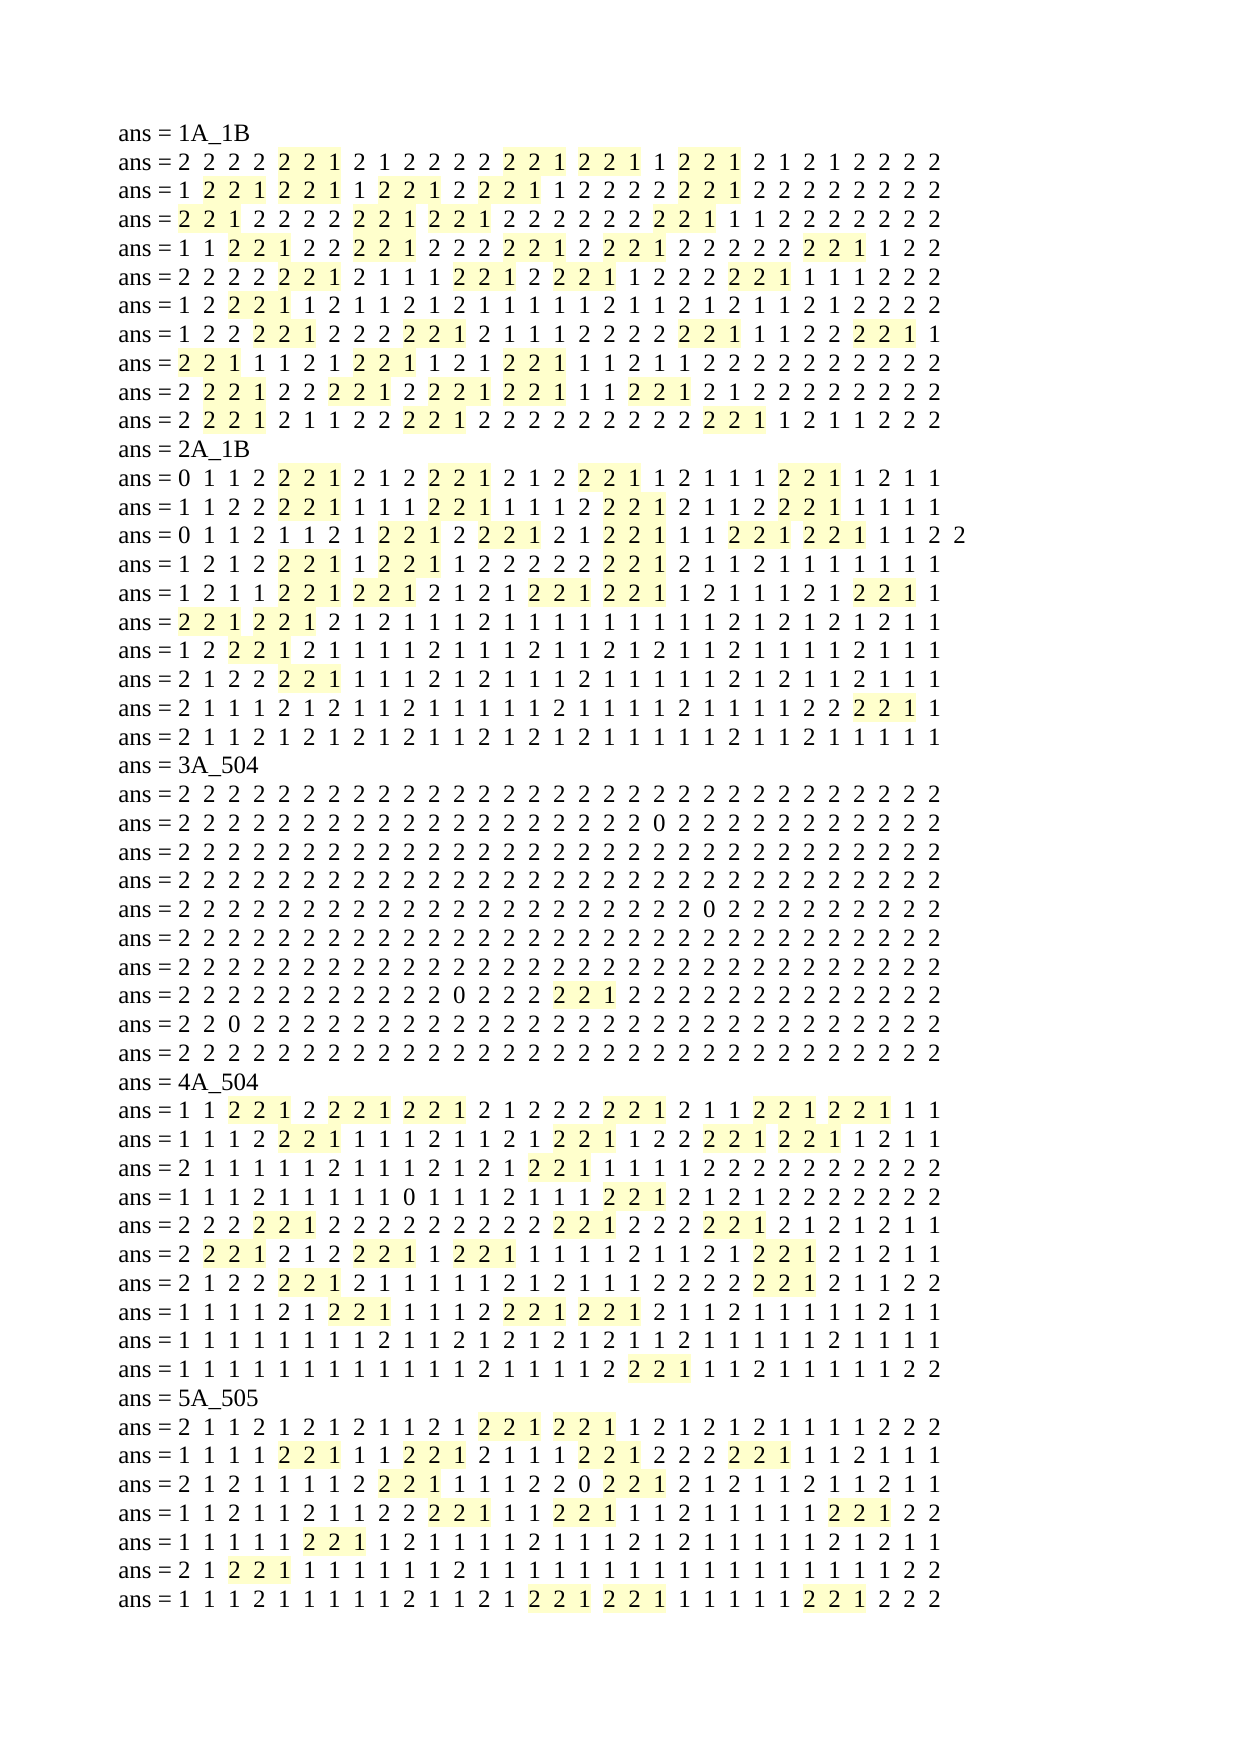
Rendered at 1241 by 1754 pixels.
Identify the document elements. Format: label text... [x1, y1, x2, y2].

text ans = 2 1 2 2 1 1 1 1 1 1 1 2 1 1 1 1 1 1 1 1 1 1 1 1 1 1 1 1 1 2 2 [118, 1556, 1122, 1584]
text ans = 2 2 2 2 2 2 1 2 1 1 1 2 2 1 2 2 2 1 1 2 2 2 2 2 1 1 1 1 2 2 2 [118, 262, 1122, 291]
text ans = 3A_504 [118, 751, 1122, 779]
text ans = 2 2 2 2 2 2 2 2 2 2 2 2 2 2 2 2 2 2 2 0 2 2 2 2 2 2 2 2 2 2 2 [118, 808, 1122, 837]
text ans = 2 2 2 1 2 1 1 2 2 2 2 1 2 2 2 2 2 2 2 2 2 2 2 1 1 2 1 1 2 2 2 [118, 406, 1122, 434]
text ans = 1 2 1 1 2 2 1 2 2 1 2 1 2 1 2 2 1 2 2 1 1 2 1 1 1 2 1 2 2 1 1 [118, 578, 1122, 607]
text ans = 1 1 2 1 1 2 1 1 2 2 2 2 1 1 1 2 2 1 1 1 2 1 1 1 1 1 2 2 1 2 2 [118, 1498, 1122, 1527]
text ans = 2 2 2 2 2 2 1 2 1 2 2 2 2 2 2 1 2 2 1 1 2 2 1 2 1 2 1 2 2 2 2 [118, 147, 1122, 176]
text ans = 2 1 1 1 2 1 2 1 1 2 1 1 1 1 1 2 1 1 1 1 2 1 1 1 1 2 2 2 2 1 1 [118, 693, 1122, 722]
text ans = 2 2 2 2 2 2 2 2 2 2 2 2 2 2 2 2 2 2 2 2 2 2 2 2 2 2 2 2 2 2 2 [118, 923, 1122, 952]
text ans = 1 2 1 2 2 2 1 1 2 2 1 1 2 2 2 2 2 2 2 1 2 1 1 2 1 1 1 1 1 1 1 [118, 549, 1122, 578]
text ans = 1 2 2 2 1 2 1 1 1 1 2 1 1 1 2 1 1 2 1 2 1 1 2 1 1 1 1 2 1 1 1 [118, 636, 1122, 664]
text ans = 2 2 1 1 1 2 1 2 2 1 1 2 1 2 2 1 1 1 2 1 1 2 2 2 2 2 2 2 2 2 2 [118, 348, 1122, 377]
text ans = 2 1 1 2 1 2 1 2 1 2 1 1 2 1 2 1 2 1 1 1 1 1 2 1 1 2 1 1 1 1 1 [118, 722, 1122, 751]
text ans = 4A_504 [118, 1067, 1122, 1096]
text ans = 0 1 1 2 2 2 1 2 1 2 2 2 1 2 1 2 2 2 1 1 2 1 1 1 2 2 1 1 2 1 1 [118, 463, 1122, 492]
text ans = 1 1 1 1 2 1 2 2 1 1 1 1 2 2 2 1 2 2 1 2 1 1 2 1 1 1 1 1 2 1 1 [118, 1297, 1122, 1326]
text ans = 2 2 2 2 2 2 2 2 2 2 2 2 2 2 2 2 2 2 2 2 2 0 2 2 2 2 2 2 2 2 2 [118, 894, 1122, 923]
text ans = 1 1 2 2 2 2 1 1 1 1 2 2 1 1 1 1 2 2 2 1 2 1 1 2 2 2 1 1 1 1 1 [118, 492, 1122, 521]
text ans = 1 1 1 1 2 2 1 1 1 2 2 1 2 1 1 1 2 2 1 2 2 2 2 2 1 1 1 2 1 1 1 [118, 1441, 1122, 1469]
text ans = 2 2 2 2 2 2 2 2 2 2 2 2 2 2 2 2 2 2 2 2 2 2 2 2 2 2 2 2 2 2 2 [118, 1038, 1122, 1067]
text ans = 2 2 2 1 2 1 2 2 2 1 1 2 2 1 1 1 1 1 2 1 1 2 1 2 2 1 2 1 2 1 1 [118, 1239, 1122, 1268]
text ans = 2 1 2 2 2 2 1 2 1 1 1 1 1 2 1 2 1 1 1 2 2 2 2 2 2 1 2 1 1 2 2 [118, 1268, 1122, 1297]
text ans = 2 1 1 2 1 2 1 2 1 1 2 1 2 2 1 2 2 1 1 2 1 2 1 2 1 1 1 1 2 2 2 [118, 1412, 1122, 1441]
text ans = 2 2 2 2 2 1 2 2 2 2 2 2 2 2 2 2 2 1 2 2 2 2 2 1 2 1 2 1 2 1 1 [118, 1211, 1122, 1239]
text ans = 2 2 2 2 2 2 2 2 2 2 2 2 2 2 2 2 2 2 2 2 2 2 2 2 2 2 2 2 2 2 2 [118, 779, 1122, 808]
text ans = 1 1 1 1 1 2 2 1 1 2 1 1 1 1 2 1 1 1 2 1 2 1 1 1 1 1 2 1 2 1 1 [118, 1527, 1122, 1556]
text ans = 2 1 2 1 1 1 1 2 2 2 1 1 1 1 2 2 0 2 2 1 2 1 2 1 1 2 1 1 2 1 1 [118, 1469, 1122, 1498]
text ans = 1 2 2 2 1 1 2 1 1 2 1 2 1 1 1 1 1 2 1 1 2 1 2 1 1 2 1 2 2 2 2 [118, 291, 1122, 319]
text ans = 1 1 2 2 1 2 2 2 1 2 2 1 2 1 2 2 2 2 2 1 2 1 1 2 2 1 2 2 1 1 1 [118, 1096, 1122, 1124]
text ans = 2 2 1 2 2 1 2 1 2 1 1 1 2 1 1 1 1 1 1 1 1 1 2 1 2 1 2 1 2 1 1 [118, 607, 1122, 636]
text ans = 1 1 1 1 1 1 1 1 1 1 1 1 2 1 1 1 1 2 2 2 1 1 1 2 1 1 1 1 1 2 2 [118, 1354, 1122, 1383]
text ans = 2A_1B [118, 434, 1122, 463]
text ans = 2 1 1 1 1 1 2 1 1 1 2 1 2 1 2 2 1 1 1 1 1 2 2 2 2 2 2 2 2 2 2 [118, 1153, 1122, 1182]
text ans = 1 1 1 2 1 1 1 1 1 2 1 1 2 1 2 2 1 2 2 1 1 1 1 1 1 2 2 1 2 2 2 [118, 1584, 1122, 1613]
text ans = 1 1 1 2 1 1 1 1 1 0 1 1 1 2 1 1 1 2 2 1 2 1 2 1 2 2 2 2 2 2 2 [118, 1182, 1122, 1211]
text ans = 1A_1B [118, 118, 1122, 147]
text ans = 1 2 2 2 2 1 2 2 2 2 2 1 2 1 1 1 2 2 2 2 2 2 1 1 1 2 2 2 2 1 1 [118, 319, 1122, 348]
text ans = 2 2 2 2 2 2 2 2 2 2 2 2 2 2 2 2 2 2 2 2 2 2 2 2 2 2 2 2 2 2 2 [118, 952, 1122, 981]
text ans = 2 2 2 2 2 2 2 2 2 2 2 0 2 2 2 2 2 1 2 2 2 2 2 2 2 2 2 2 2 2 2 [118, 981, 1122, 1009]
text ans = 0 1 1 2 1 1 2 1 2 2 1 2 2 2 1 2 1 2 2 1 1 1 2 2 1 2 2 1 1 1 2 2 [118, 521, 1122, 549]
text ans = 2 1 2 2 2 2 1 1 1 1 2 1 2 1 1 1 2 1 1 1 1 1 2 1 2 1 1 2 1 1 1 [118, 664, 1122, 693]
text ans = 2 2 2 1 2 2 2 2 1 2 2 2 1 2 2 1 1 1 2 2 1 2 1 2 2 2 2 2 2 2 2 [118, 377, 1122, 406]
text ans = 2 2 0 2 2 2 2 2 2 2 2 2 2 2 2 2 2 2 2 2 2 2 2 2 2 2 2 2 2 2 2 [118, 1009, 1122, 1038]
text ans = 1 2 2 1 2 2 1 1 2 2 1 2 2 2 1 1 2 2 2 2 2 2 1 2 2 2 2 2 2 2 2 [118, 176, 1122, 204]
text ans = 1 1 1 2 2 2 1 1 1 1 2 1 1 2 1 2 2 1 1 2 2 2 2 1 2 2 1 1 2 1 1 [118, 1124, 1122, 1153]
text ans = 1 1 2 2 1 2 2 2 2 1 2 2 2 2 2 1 2 2 2 1 2 2 2 2 2 2 2 1 1 2 2 [118, 233, 1122, 262]
text ans = 2 2 1 2 2 2 2 2 2 1 2 2 1 2 2 2 2 2 2 2 2 1 1 1 2 2 2 2 2 2 2 [118, 204, 1122, 233]
text ans = 2 2 2 2 2 2 2 2 2 2 2 2 2 2 2 2 2 2 2 2 2 2 2 2 2 2 2 2 2 2 2 [118, 837, 1122, 866]
text ans = 5A_505 [118, 1383, 1122, 1412]
text ans = 1 1 1 1 1 1 1 1 2 1 1 2 1 2 1 2 1 2 1 1 2 1 1 1 1 1 2 1 1 1 1 [118, 1326, 1122, 1354]
text ans = 2 2 2 2 2 2 2 2 2 2 2 2 2 2 2 2 2 2 2 2 2 2 2 2 2 2 2 2 2 2 2 [118, 866, 1122, 894]
